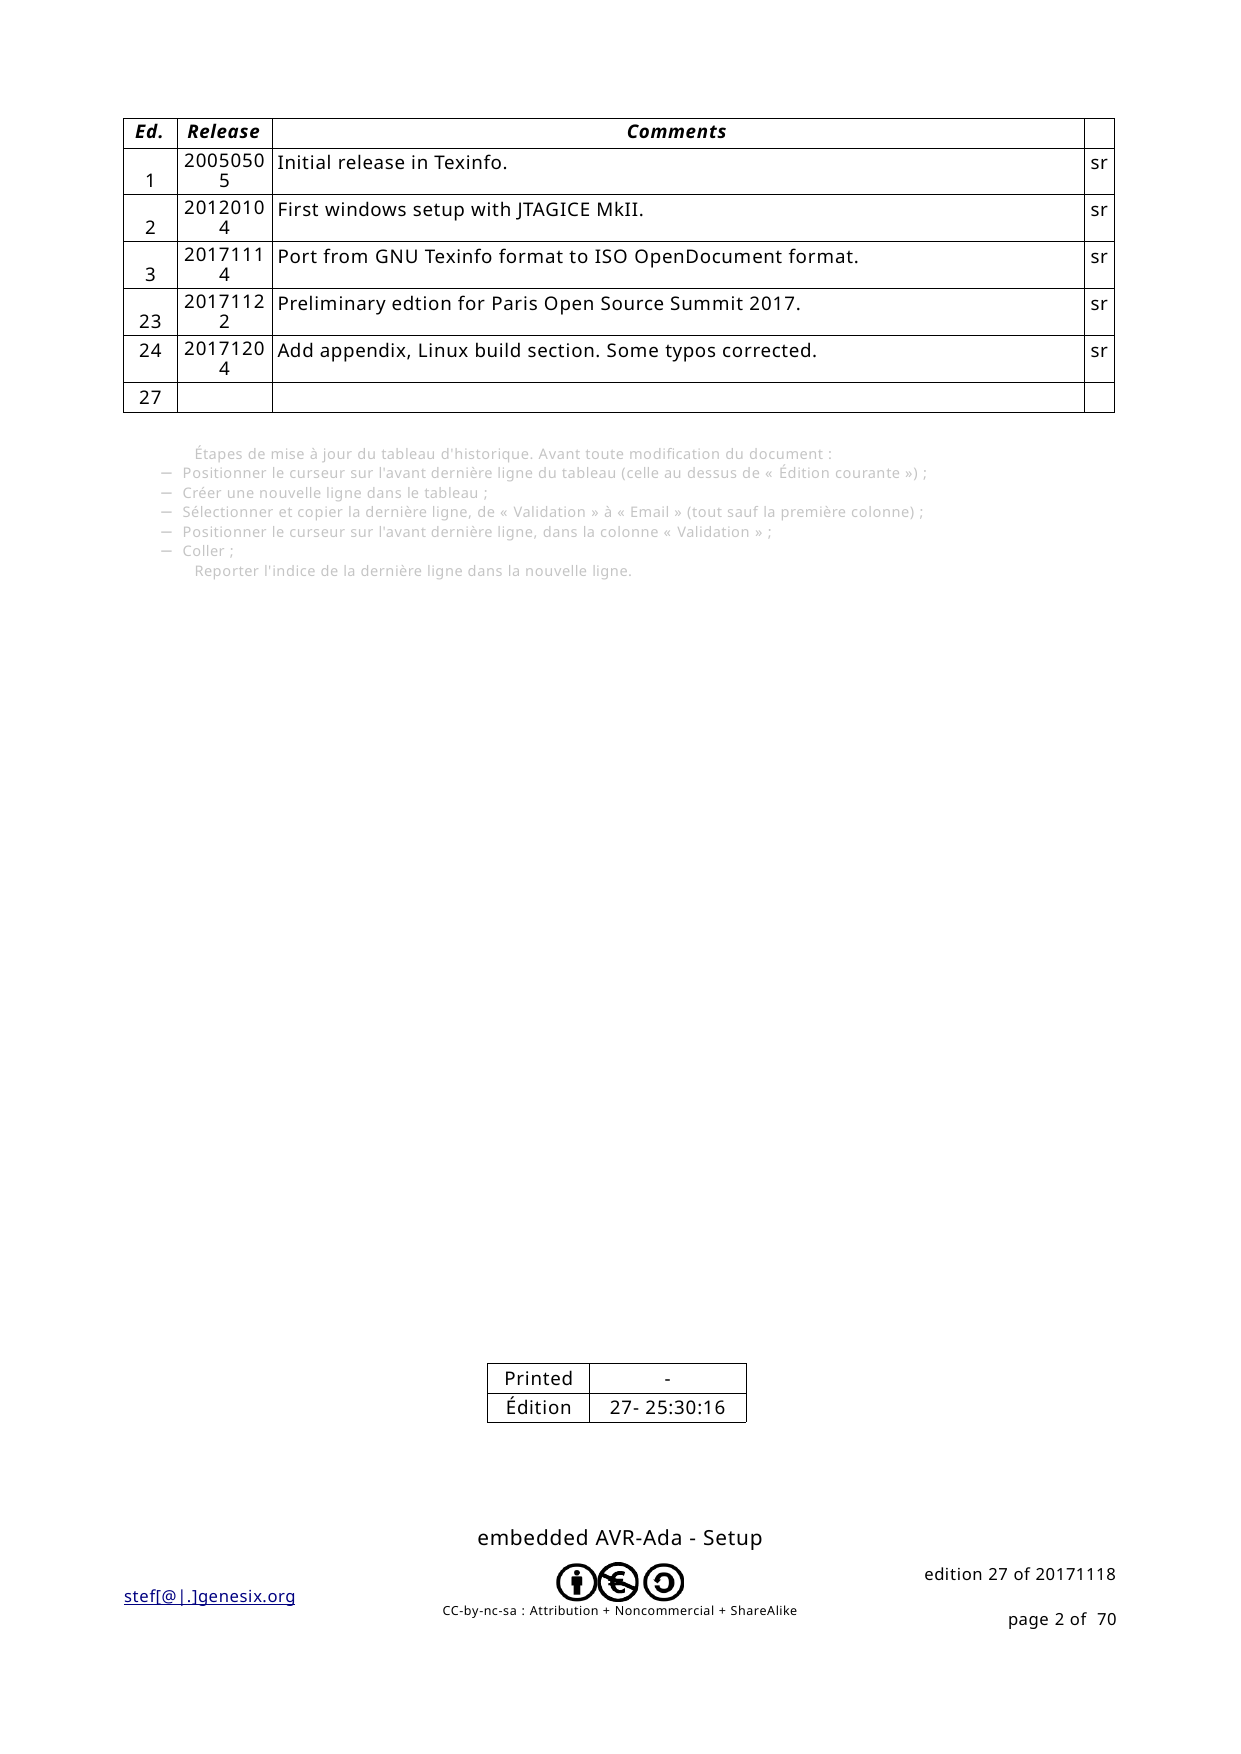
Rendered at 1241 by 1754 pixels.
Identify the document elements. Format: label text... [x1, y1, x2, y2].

table_cell sr [1085, 149, 1114, 194]
list Positionner le curseur sur l'avant dernière ligne, dans la colonne « Validation » ; [161, 522, 1117, 541]
list Créer une nouvelle ligne dans le tableau ; [161, 483, 1117, 502]
table_cell SR27- 25:30:16 [590, 1394, 746, 1422]
table_cell sr [1085, 336, 1114, 382]
list Positionner le curseur sur l'avant dernière ligne du tableau (celle au dessus de « Édition courante ») ; [161, 463, 1117, 483]
table_header Comments [273, 119, 1084, 147]
text Étapes de mise à jour du tableau d'historique. Avant toute modification du document : [194, 444, 1117, 463]
table_cell sr [1085, 195, 1114, 241]
table_cell 20050505 [178, 149, 272, 194]
table_cell 20120104 [178, 195, 272, 241]
table_header Ed. [124, 119, 177, 147]
table_cell [1085, 383, 1114, 412]
table_header Printed [488, 1364, 589, 1392]
list Coller ; [161, 541, 1117, 561]
table_cell 20171114 [178, 242, 272, 288]
table_cell 20171204 [178, 336, 272, 382]
table_header Release [178, 119, 272, 147]
table_cell First windows setup with JTAGICE MkII. [273, 195, 1084, 241]
table_cell Initial release in Texinfo. [273, 149, 1084, 194]
table_cell [178, 383, 272, 412]
table_cell Édition [488, 1394, 589, 1422]
table_cell 2 [124, 195, 177, 241]
table_header - [590, 1364, 746, 1392]
table_cell 20171122 [178, 289, 272, 335]
picture [555, 1562, 639, 1602]
picture [642, 1562, 684, 1602]
table_cell 3 [124, 242, 177, 288]
table_cell [273, 383, 1084, 412]
table_cell 24 [124, 336, 177, 382]
table_cell 27 [124, 383, 177, 412]
table_cell Add appendix, Linux build section. Some typos corrected. [273, 336, 1084, 382]
table_header [1085, 119, 1114, 147]
table_cell Port from GNU Texinfo format to ISO OpenDocument format. [273, 242, 1084, 288]
list Sélectionner et copier la dernière ligne, de « Validation » à « Email » (tout sauf la première colonne) ; [161, 502, 1117, 522]
table_cell Preliminary edtion for Paris Open Source Summit 2017. [273, 289, 1084, 335]
table_cell sr [1085, 289, 1114, 335]
text Reporter l'indice de la dernière ligne dans la nouvelle ligne. [194, 561, 1117, 580]
table_cell 1 [124, 149, 177, 194]
table_cell sr [1085, 242, 1114, 288]
table_cell 23 [124, 289, 177, 335]
